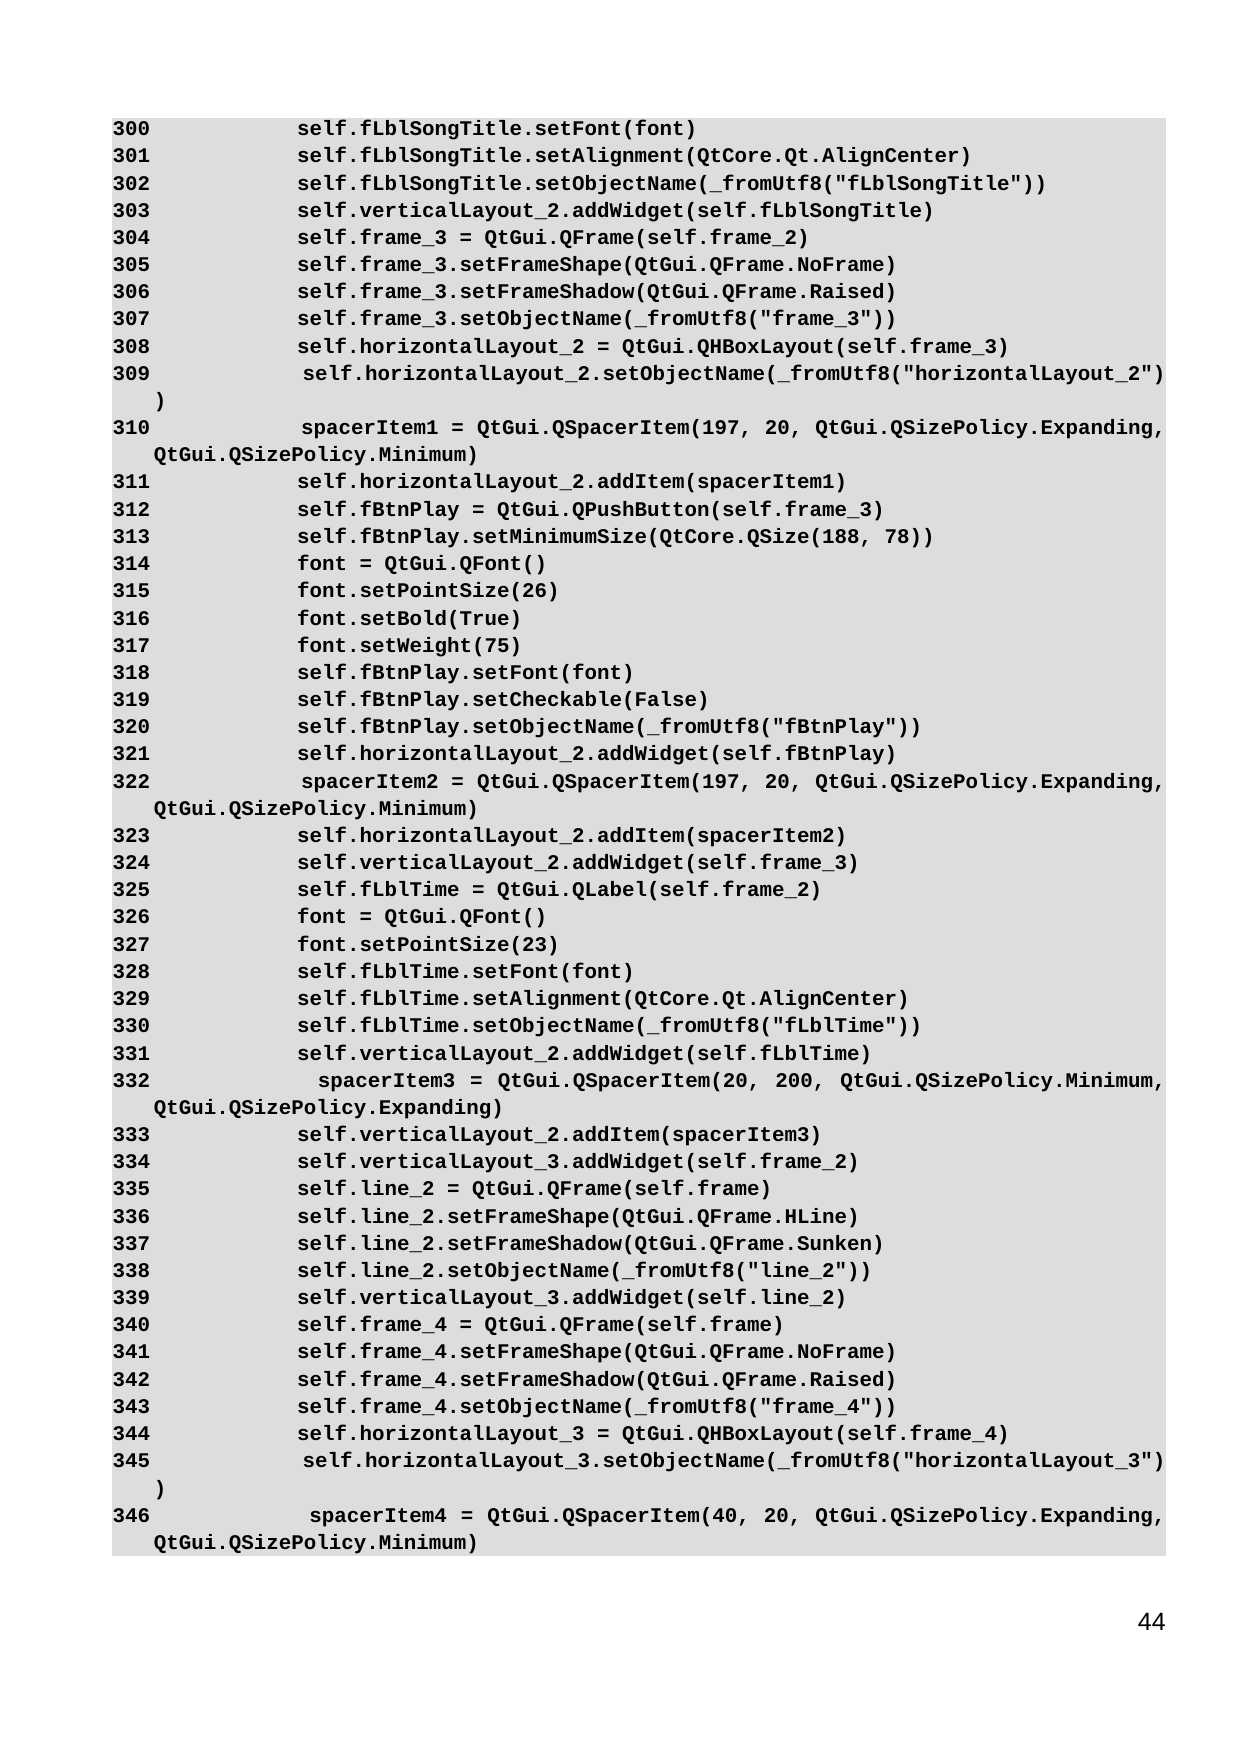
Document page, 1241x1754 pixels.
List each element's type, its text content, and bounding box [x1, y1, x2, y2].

list self.fLblTime.setFont(font) [112, 961, 1166, 984]
list self.horizontalLayout_2 = QtGui.QHBoxLayout(self.frame_3) [112, 336, 1166, 359]
list spacerItem3 = QtGui.QSpacerItem(20, 200, QtGui.QSizePolicy.Minimum, QtGui.QSizePolicy.Expanding) [112, 1070, 1166, 1121]
list self.fLblTime.setObjectName(_fromUtf8("fLblTime")) [112, 1015, 1166, 1039]
list font.setPointSize(23) [112, 934, 1166, 957]
list self.fBtnPlay = QtGui.QPushButton(self.frame_3) [112, 499, 1166, 522]
list font.setPointSize(26) [112, 580, 1166, 604]
list self.fBtnPlay.setFont(font) [112, 662, 1166, 686]
list self.frame_3.setFrameShape(QtGui.QFrame.NoFrame) [112, 254, 1166, 278]
list self.fLblSongTitle.setObjectName(_fromUtf8("fLblSongTitle")) [112, 172, 1166, 196]
list self.verticalLayout_2.addWidget(self.fLblTime) [112, 1042, 1166, 1066]
list font.setWeight(75) [112, 635, 1166, 658]
list self.horizontalLayout_2.addItem(spacerItem1) [112, 472, 1166, 495]
list self.frame_3.setObjectName(_fromUtf8("frame_3")) [112, 308, 1166, 332]
list self.verticalLayout_2.addWidget(self.fLblSongTitle) [112, 200, 1166, 223]
list self.verticalLayout_2.addWidget(self.frame_3) [112, 852, 1166, 876]
list self.fBtnPlay.setMinimumSize(QtCore.QSize(188, 78)) [112, 526, 1166, 549]
list self.fBtnPlay.setObjectName(_fromUtf8("fBtnPlay")) [112, 716, 1166, 740]
list font = QtGui.QFont() [112, 907, 1166, 930]
list self.frame_4.setFrameShape(QtGui.QFrame.NoFrame) [112, 1342, 1166, 1365]
list self.line_2.setFrameShape(QtGui.QFrame.HLine) [112, 1206, 1166, 1229]
list self.horizontalLayout_3 = QtGui.QHBoxLayout(self.frame_4) [112, 1423, 1166, 1447]
list self.fBtnPlay.setCheckable(False) [112, 689, 1166, 713]
list self.frame_3.setFrameShadow(QtGui.QFrame.Raised) [112, 281, 1166, 305]
list self.fLblTime.setAlignment(QtCore.Qt.AlignCenter) [112, 988, 1166, 1012]
list self.line_2.setObjectName(_fromUtf8("line_2")) [112, 1260, 1166, 1284]
list font.setBold(True) [112, 607, 1166, 631]
list spacerItem2 = QtGui.QSpacerItem(197, 20, QtGui.QSizePolicy.Expanding, QtGui.QSizePolicy.Minimum) [112, 771, 1166, 821]
list self.fLblSongTitle.setAlignment(QtCore.Qt.AlignCenter) [112, 145, 1166, 169]
list self.line_2 = QtGui.QFrame(self.frame) [112, 1178, 1166, 1202]
list self.verticalLayout_3.addWidget(self.line_2) [112, 1287, 1166, 1311]
list self.horizontalLayout_2.addItem(spacerItem2) [112, 825, 1166, 849]
list self.frame_4 = QtGui.QFrame(self.frame) [112, 1314, 1166, 1338]
list self.horizontalLayout_3.setObjectName(_fromUtf8("horizontalLayout_3")) [112, 1450, 1166, 1501]
list self.frame_4.setFrameShadow(QtGui.QFrame.Raised) [112, 1369, 1166, 1392]
list self.fLblSongTitle.setFont(font) [112, 118, 1166, 142]
list self.horizontalLayout_2.addWidget(self.fBtnPlay) [112, 743, 1166, 767]
list self.frame_3 = QtGui.QFrame(self.frame_2) [112, 227, 1166, 251]
list spacerItem4 = QtGui.QSpacerItem(40, 20, QtGui.QSizePolicy.Expanding, QtGui.QSizePolicy.Minimum) [112, 1505, 1166, 1556]
list self.verticalLayout_3.addWidget(self.frame_2) [112, 1151, 1166, 1175]
list font = QtGui.QFont() [112, 553, 1166, 577]
list self.frame_4.setObjectName(_fromUtf8("frame_4")) [112, 1396, 1166, 1419]
list spacerItem1 = QtGui.QSpacerItem(197, 20, QtGui.QSizePolicy.Expanding, QtGui.QSizePolicy.Minimum) [112, 417, 1166, 468]
list self.fLblTime = QtGui.QLabel(self.frame_2) [112, 879, 1166, 903]
list self.line_2.setFrameShadow(QtGui.QFrame.Sunken) [112, 1233, 1166, 1256]
list self.horizontalLayout_2.setObjectName(_fromUtf8("horizontalLayout_2")) [112, 363, 1166, 414]
list self.verticalLayout_2.addItem(spacerItem3) [112, 1124, 1166, 1148]
